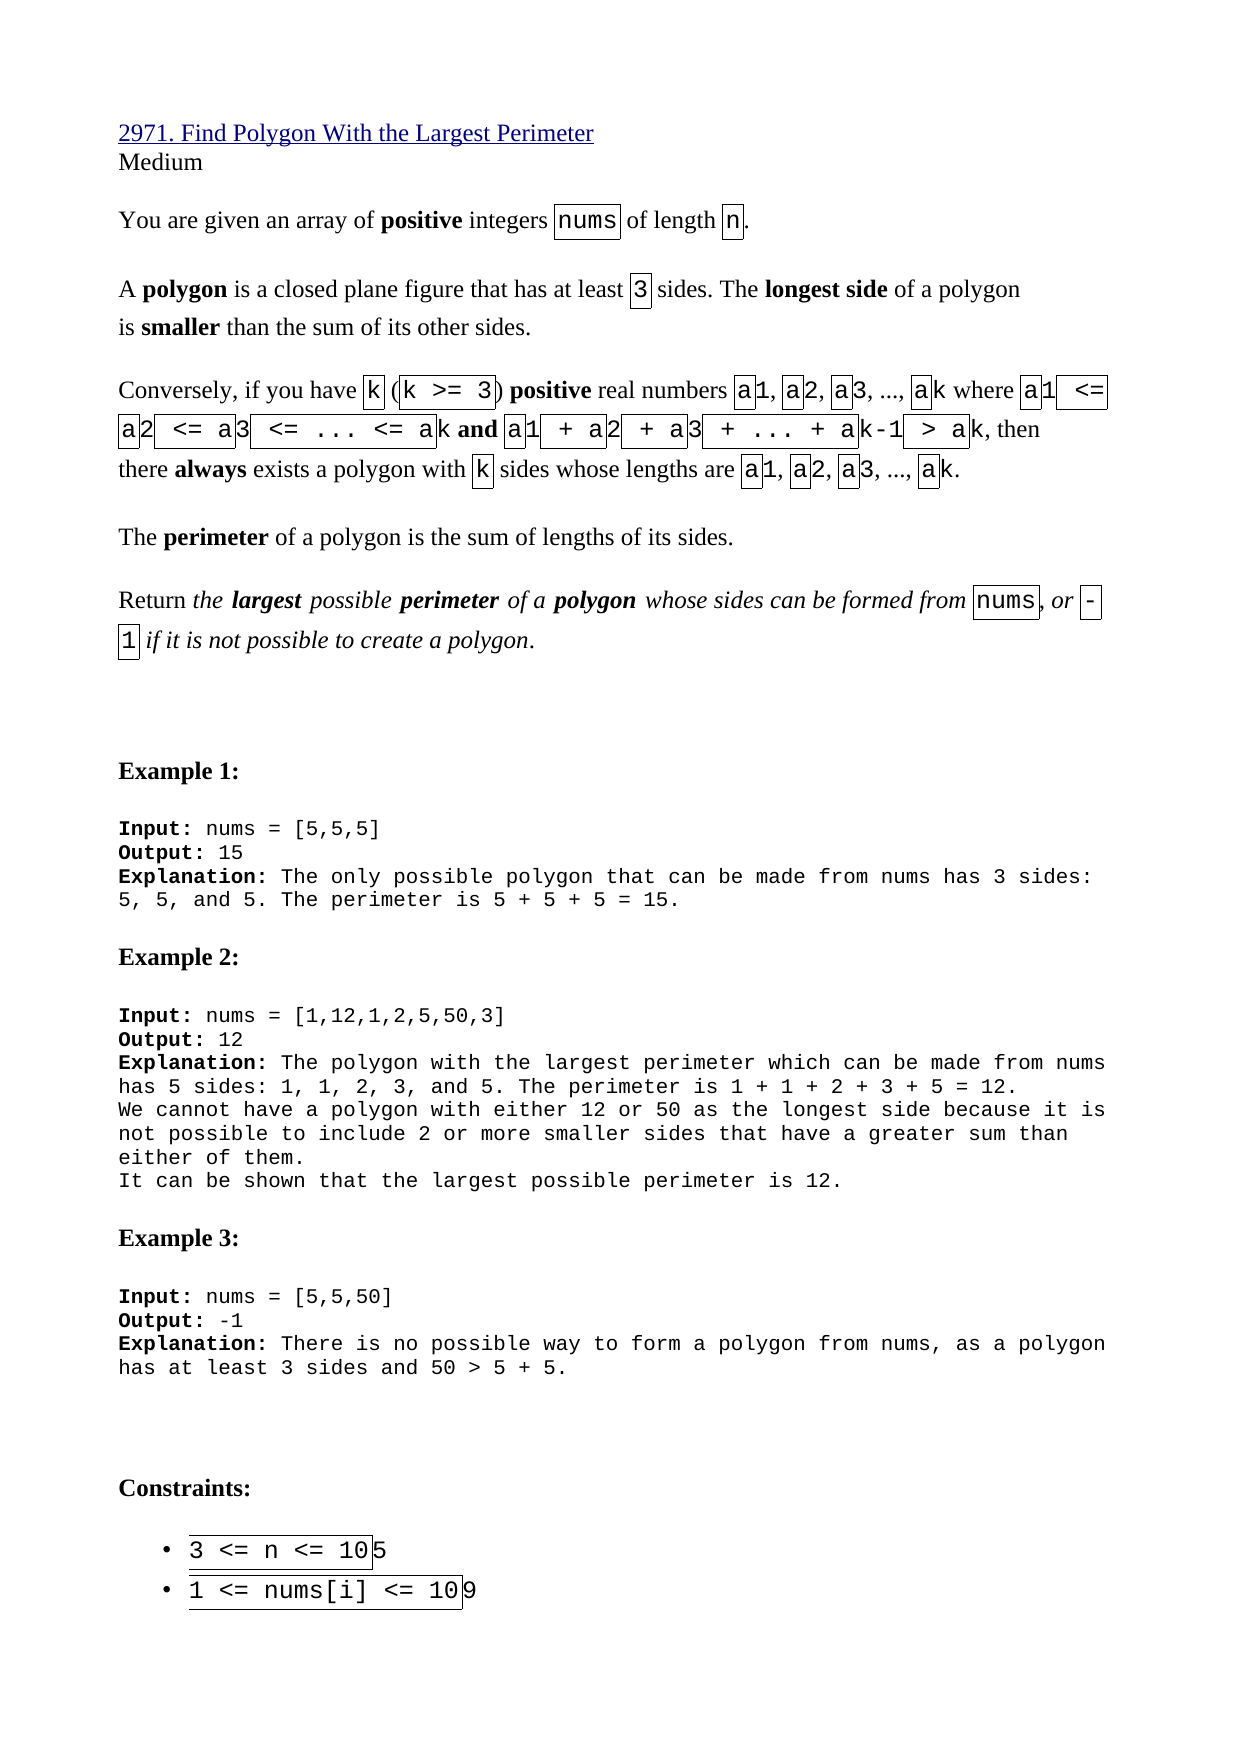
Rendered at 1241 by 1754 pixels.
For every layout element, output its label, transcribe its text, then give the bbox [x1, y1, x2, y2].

text Output: 12 [118, 1028, 1122, 1052]
text Return the largest possible perimeter of a polygon whose sides can be formed from nums, or -1 if it is not possible to create a polygon. [118, 585, 1122, 659]
list 1 <= nums[i] <= 109 [463, 1574, 1122, 1609]
text Output: 15 [118, 842, 1122, 866]
list 1 <= nums[i] <= 109 [162, 1574, 462, 1609]
text It can be shown that the largest possible perimeter is 12. [118, 1170, 1122, 1194]
text Input: nums = [5,5,50] [118, 1286, 1122, 1310]
text Conversely, if you have k (k >= 3) positive real numbers a1, a2, a3, ..., ak where a1 <= a2 <= a3 <= ... <= ak and a1 + a2 + a3 + ... + ak-1 > ak, then there always exists a polygon with k sides whose lengths are a1, a2, a3, ..., ak. [118, 374, 1122, 488]
text Medium [118, 147, 1122, 176]
text 2971. Find Polygon With the Largest Perimeter [118, 118, 1122, 147]
text You are given an array of positive integers [118, 204, 554, 239]
text A polygon is a closed plane figure that has at least 3 sides. The longest side of a polygon is smaller than the sum of its other sides. [118, 273, 1122, 341]
text Example 3: [118, 1223, 1122, 1252]
list 3 <= n <= 105 [373, 1535, 1122, 1569]
text The perimeter of a polygon is the sum of lengths of its sides. [118, 522, 1122, 551]
text Input: nums = [5,5,5] [118, 818, 1122, 842]
text . [744, 204, 1122, 239]
text We cannot have a polygon with either 12 or 50 as the longest side because it is not possible to include 2 or more smaller sides that have a greater sum than either of them. [118, 1099, 1122, 1170]
text Constraints: [118, 1473, 1122, 1501]
text Output: -1 [118, 1310, 1122, 1333]
text nums [555, 205, 620, 239]
text Explanation: The polygon with the largest perimeter which can be made from nums has 5 sides: 1, 1, 2, 3, and 5. The perimeter is 1 + 1 + 2 + 3 + 5 = 12. [118, 1052, 1122, 1099]
text of length [621, 204, 722, 239]
text Explanation: The only possible polygon that can be made from nums has 3 sides: 5, 5, and 5. The perimeter is 5 + 5 + 5 = 15. [118, 866, 1122, 913]
text Input: nums = [1,12,1,2,5,50,3] [118, 1005, 1122, 1028]
text Example 2: [118, 942, 1122, 971]
text Example 1: [118, 756, 1122, 784]
text n [723, 205, 743, 239]
text Explanation: There is no possible way to form a polygon from nums, as a polygon has at least 3 sides and 50 > 5 + 5. [118, 1333, 1122, 1381]
list 3 <= n <= 105 [162, 1535, 372, 1569]
